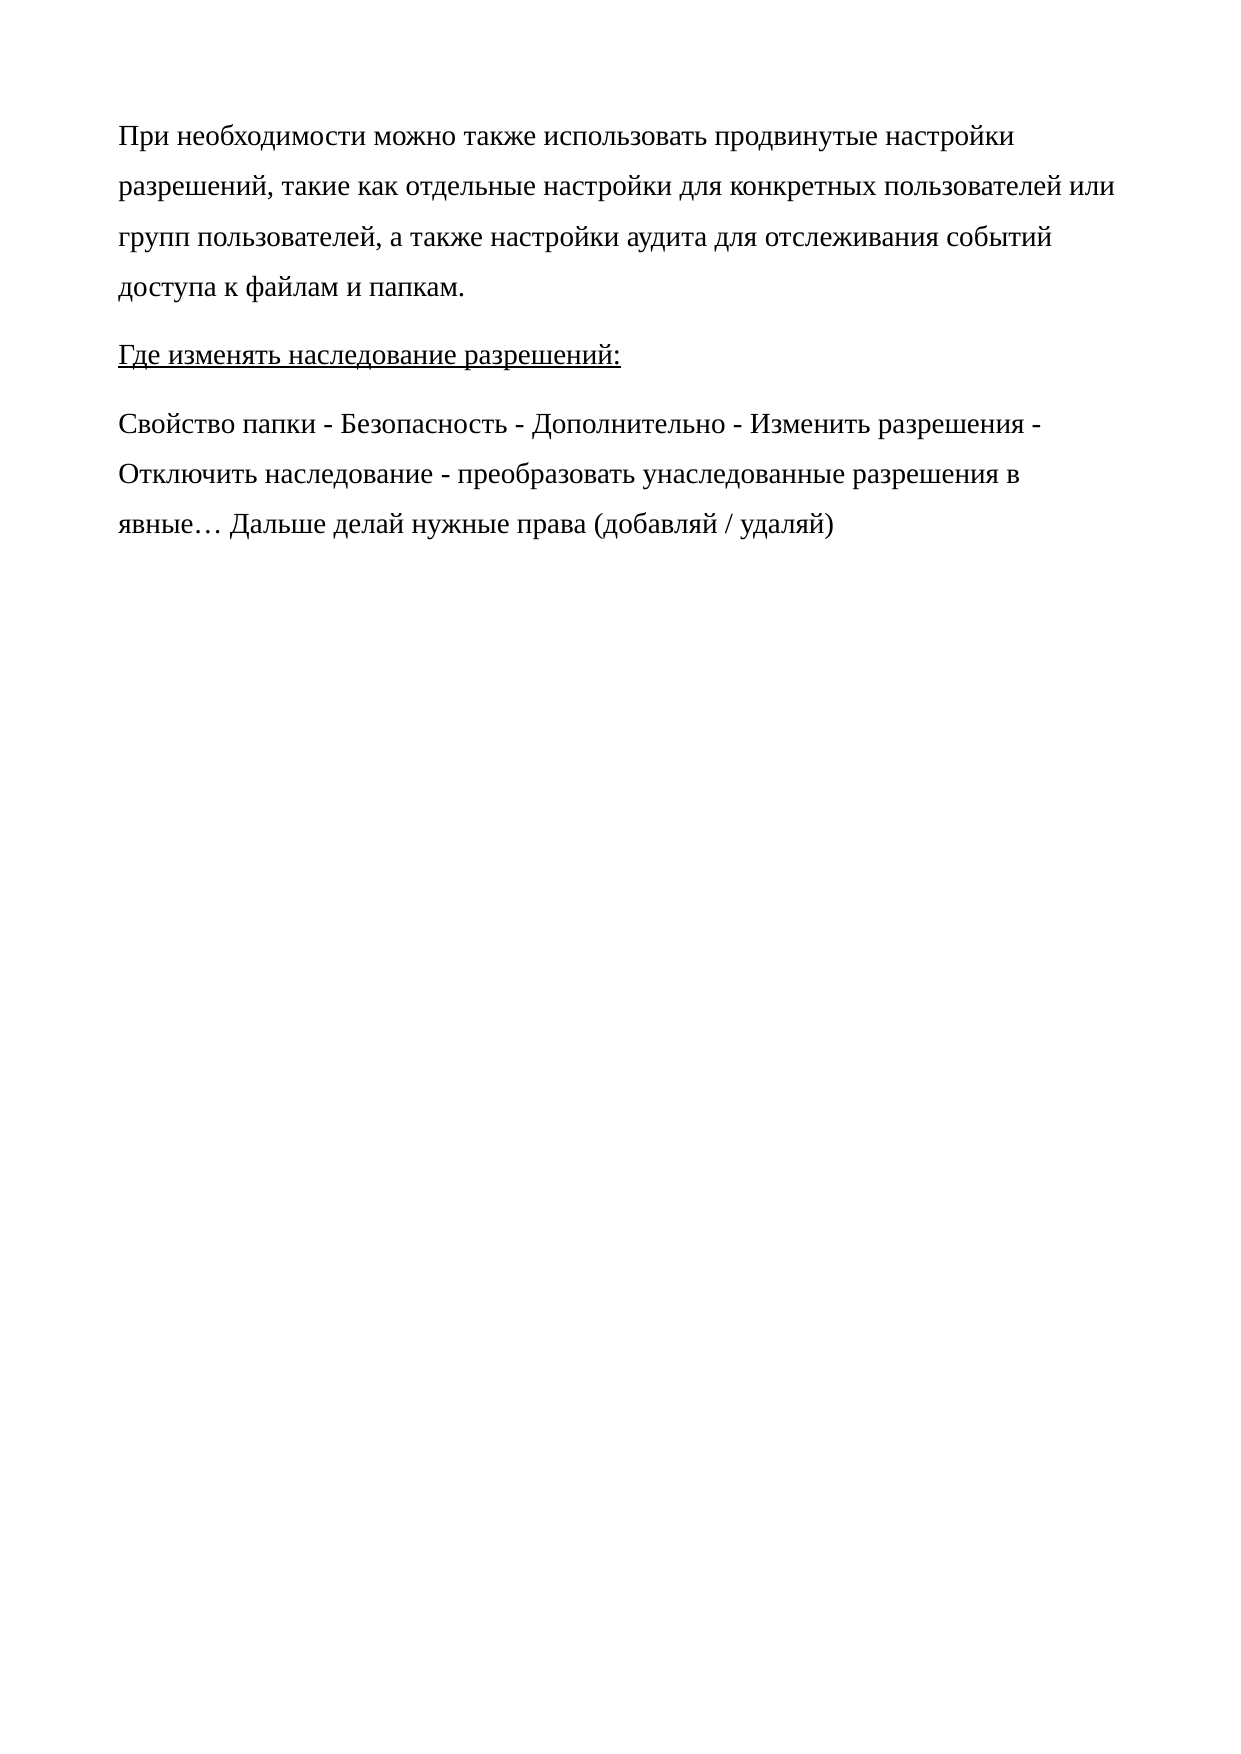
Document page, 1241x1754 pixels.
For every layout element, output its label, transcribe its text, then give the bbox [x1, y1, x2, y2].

text Свойство папки - Безопасность - Дополнительно - Изменить разрешения - Отключить наследование - преобразовать унаследованные разрешения в явные… Дальше делай нужные права (добавляй / удаляй) [118, 406, 1122, 540]
text Где изменять наследование разрешений: [118, 337, 1122, 371]
text При необходимости можно также использовать продвинутые настройки разрешений, такие как отдельные настройки для конкретных пользователей или групп пользователей, а также настройки аудита для отслеживания событий доступа к файлам и папкам. [118, 118, 1122, 303]
